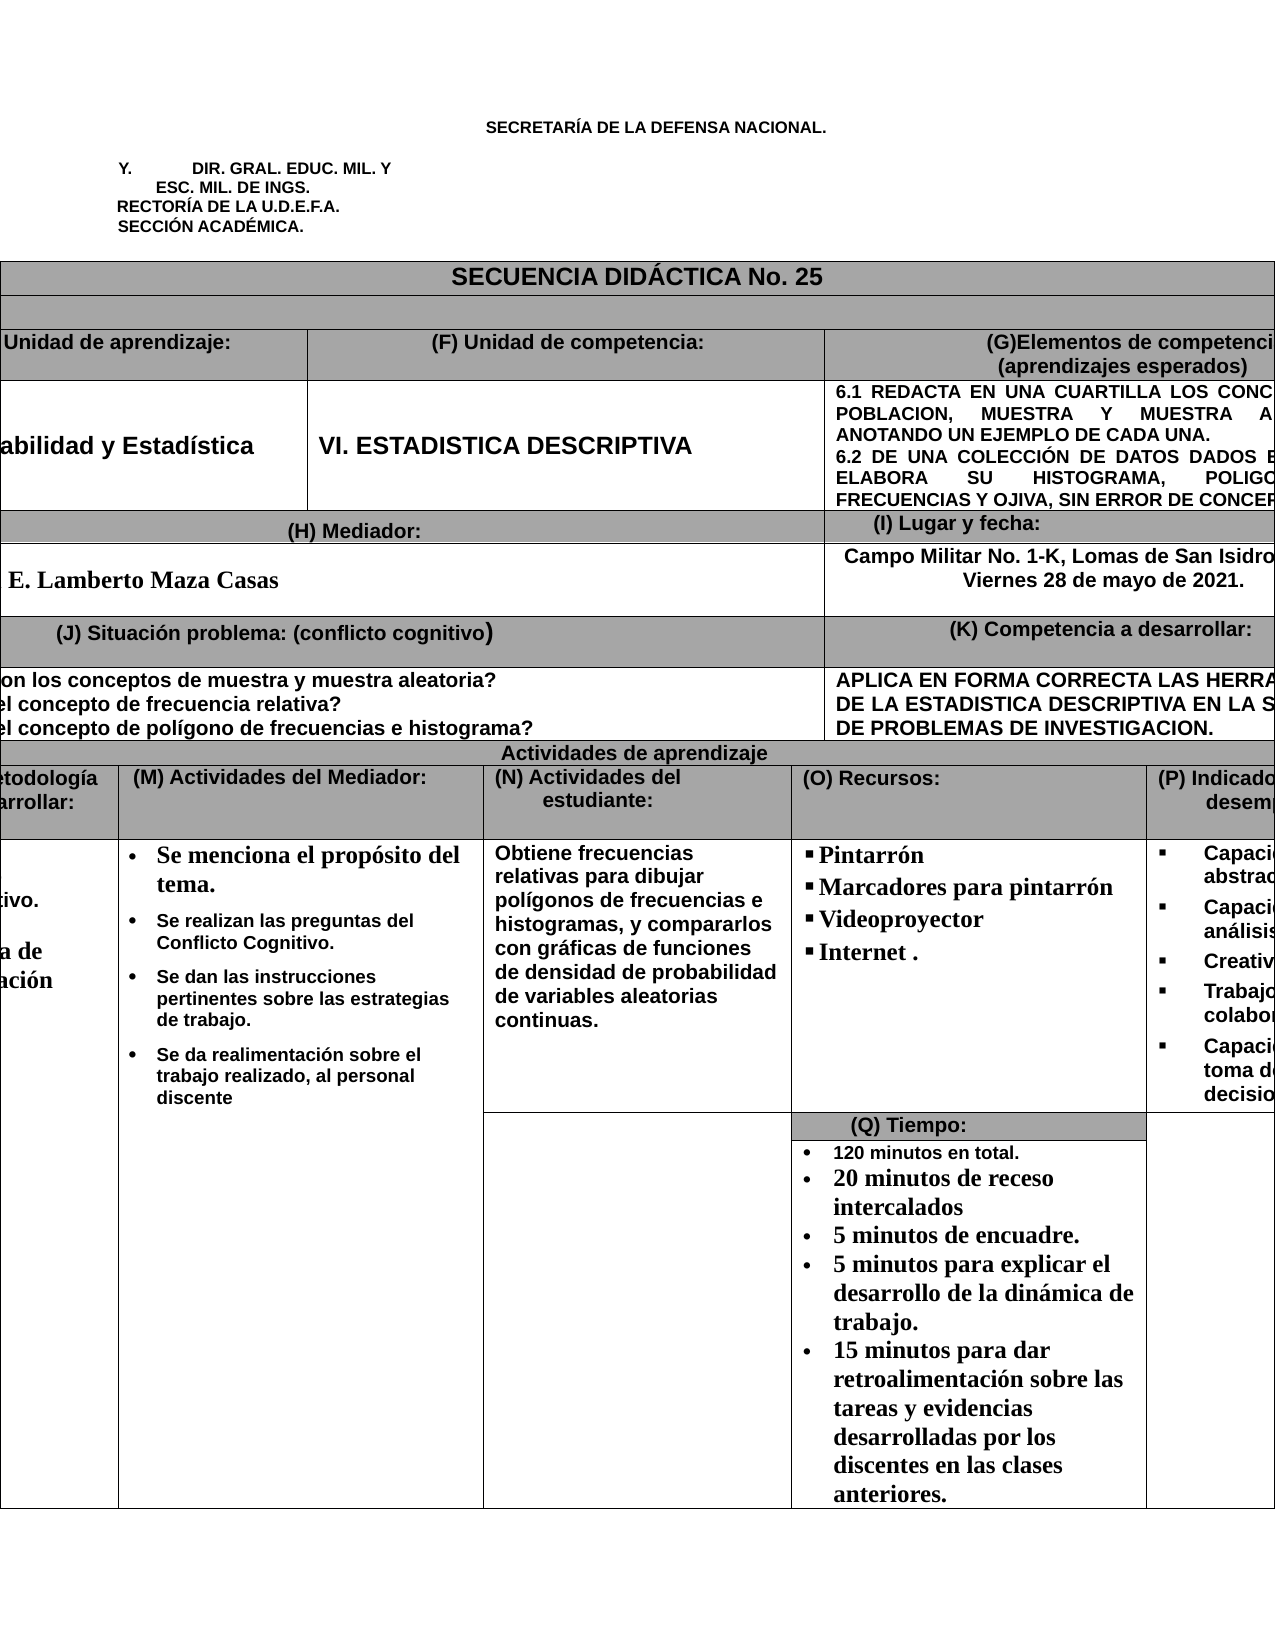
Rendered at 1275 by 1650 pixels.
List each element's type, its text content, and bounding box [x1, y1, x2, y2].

text SECRETARÍA DE LA DEFENSA NACIONAL. [156, 118, 1157, 137]
list DIR. GRAL. EDUC. MIL. Y ESC. MIL. DE INGS. [118, 159, 1157, 197]
table_cell ¿Cuáles son los conceptos de muestra y muestra aleatoria? ¿Cuál es el concepto de frecuencia relativa? ¿Cuál es el concepto de polígono de frecuencias e histograma? [1, 668, 824, 740]
table_cell 6.1 REDACTA EN UNA CUARTILLA LOS CONCEPTOS DE POBLACION, MUESTRA Y MUESTRA ALEATORIA, ANOTANDO UN EJEMPLO DE CADA UNA. 6.2 DE UNA COLECCIÓN DE DATOS DADOS EN CLASE, ELABORA SU HISTOGRAMA, POLIGONO DE FRECUENCIAS Y OJIVA, SIN ERROR DE CONCEPTO. [825, 381, 1274, 510]
table_cell Obtiene frecuencias relativas para dibujar polígonos de frecuencias e histogramas, y compararlos con gráficas de funciones de densidad de probabilidad de variables aleatorias continuas. [484, 840, 791, 1112]
table_cell (N) Actividades del estudiante: [484, 766, 791, 839]
table_cell (P) Indicadores de desempeño: [1147, 766, 1274, 839]
table_cell (E) Unidad de aprendizaje: [1, 330, 307, 380]
table_cell Actividades de aprendizaje [1, 741, 1274, 765]
table_cell VI. ESTADISTICA DESCRIPTIVA [308, 381, 824, 510]
table_cell (F) Unidad de competencia: [308, 330, 824, 380]
table_cell Se menciona el propósito del tema. Se realizan las preguntas del Conflicto Cognitivo. Se dan las instrucciones pertinentes sobre las estrategias de trabajo. Se da realimentación sobre el trabajo realizado, al personal discente [119, 840, 483, 1508]
table_cell (Q) Tiempo: [792, 1113, 1146, 1140]
table_cell (M) Actividades del Mediador: [119, 766, 483, 839]
table_cell (K) Competencia a desarrollar: [825, 617, 1274, 667]
table_cell (G)Elementos de competencia: (aprendizajes esperados) [825, 330, 1274, 380]
table_cell C. I.I. en E. Lamberto Maza Casas [1, 544, 824, 616]
table_cell Pintarrón Marcadores para pintarrón Videoproyector Internet . [792, 840, 1146, 1112]
table_header SECUENCIA DIDÁCTICA No. 25 [1, 262, 1274, 295]
text RECTORÍA DE LA U.D.E.F.A. SECCIÓN ACADÉMICA. [117, 197, 1157, 236]
table_cell APLICA EN FORMA CORRECTA LAS HERRAMIENTAS DE LA ESTADISTICA DESCRIPTIVA EN LA SOLUCION DE PROBLEMAS DE INVESTIGACION. [825, 668, 1274, 740]
table_cell [484, 1113, 791, 1508]
table_cell Capacidad de abstracción. Capacidad de análisis. Creatividad. Trabajo colaborativo. Capacidad de toma de decisiones. [1147, 840, 1274, 1112]
table_cell (J) Situación problema: (conflicto cognitivo) [1, 617, 824, 667]
table_cell 120 minutos en total. 20 minutos de receso intercalados 5 minutos de encuadre. 5 minutos para explicar el desarrollo de la dinámica de trabajo. 15 minutos para dar retroalimentación sobre las tareas y evidencias desarrolladas por los discentes en las clases anteriores. 60 minutos para la obtención de frecuencias relativas y polígonos de frecuencias correspondientes a datos muestra de fenómenos con distribución normal. 15 minutos para el cierre y las conclusiones. [792, 1141, 1146, 1508]
table_cell [1147, 1113, 1274, 1508]
table_cell (I) Lugar y fecha: [825, 511, 1274, 542]
table_cell (O) Recursos: [792, 766, 1146, 839]
table_cell (H) Mediador: [1, 511, 824, 542]
table_cell (L) Metodología a desarrollar: [1, 766, 118, 839]
table_cell Probabilidad y Estadística [1, 381, 307, 510]
table_cell Campo Militar No. 1-K, Lomas de San Isidro, México, Viernes 28 de mayo de 2021. [825, 544, 1274, 616]
table_cell [1, 296, 1274, 329]
table_cell Método Expositivo. Técnica de Explicación Oral. [1, 840, 118, 1508]
